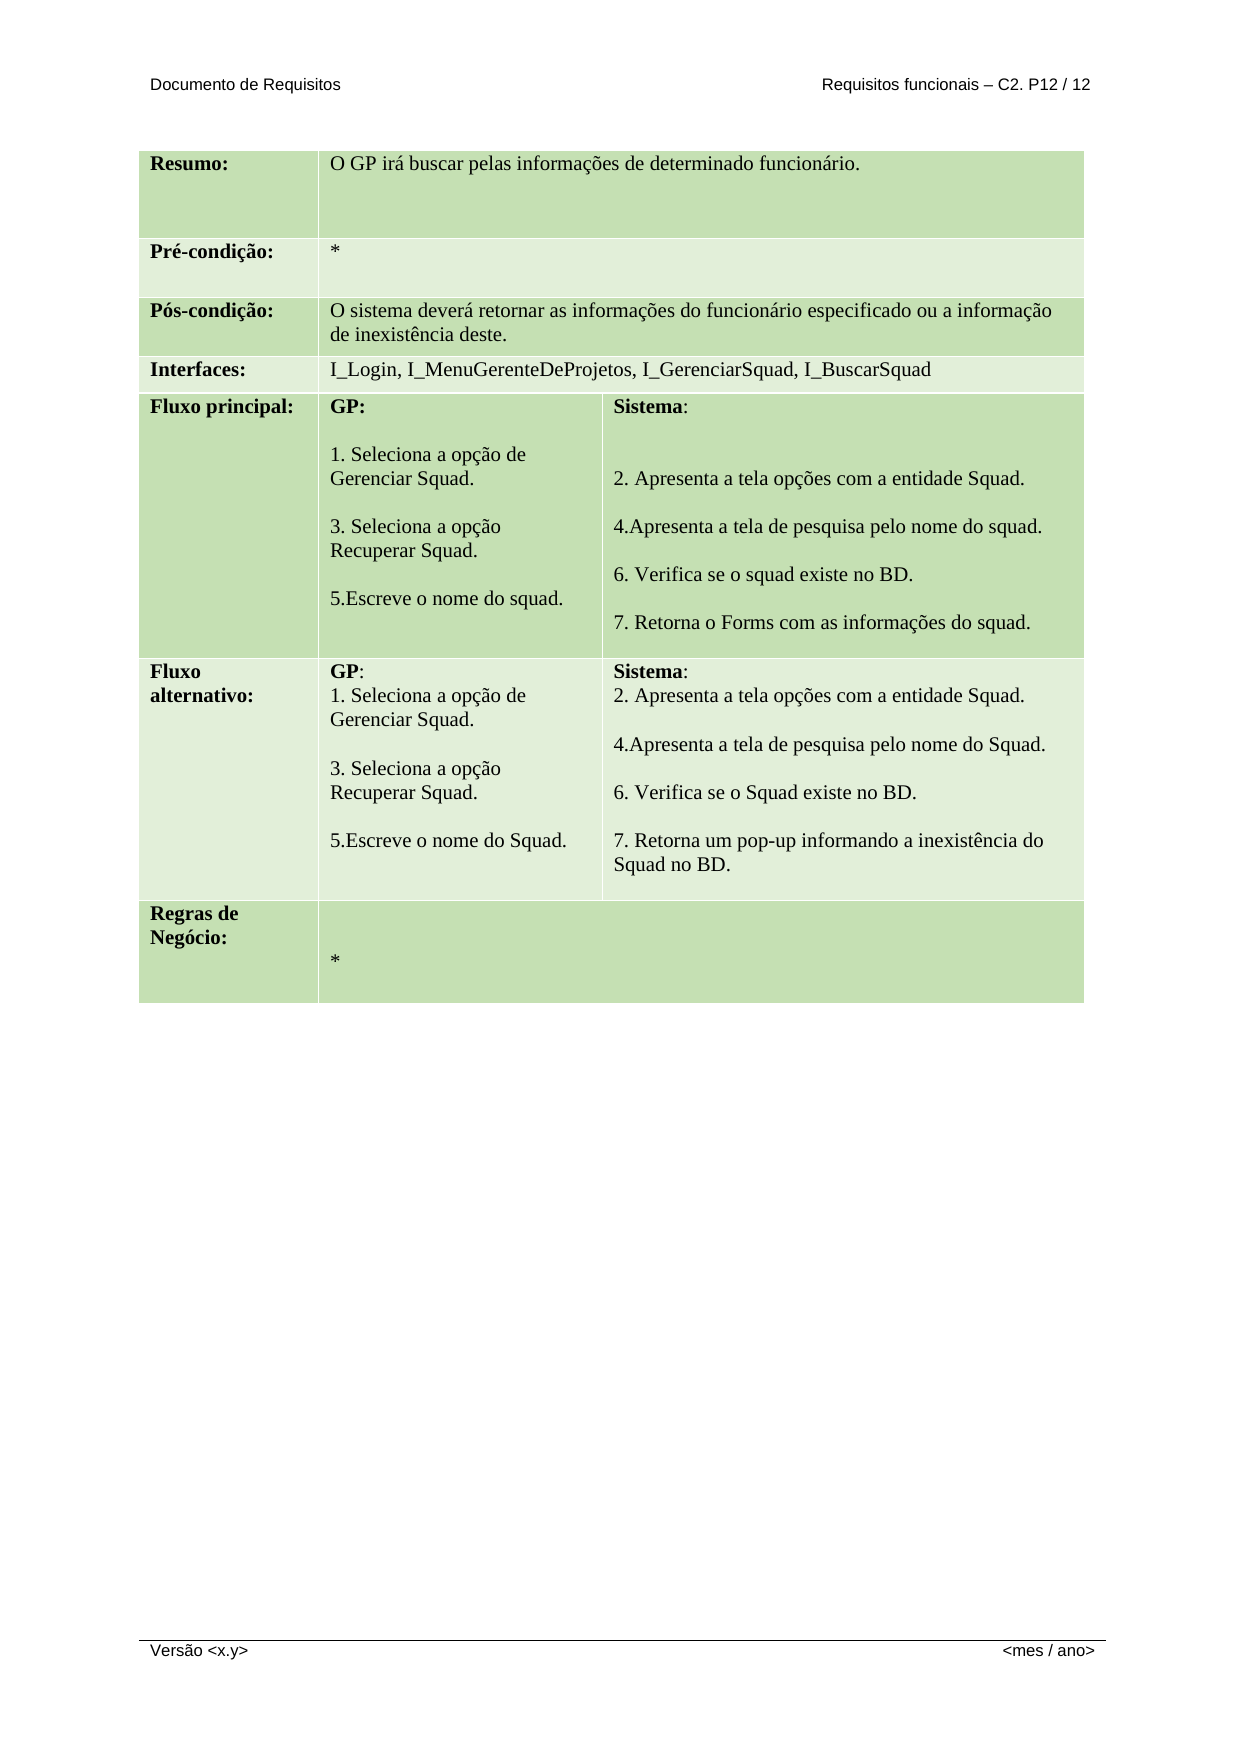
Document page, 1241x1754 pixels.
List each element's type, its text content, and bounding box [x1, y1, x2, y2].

table_cell Interfaces: [139, 357, 318, 392]
table_cell Sistema: 2. Apresenta a tela opções com a entidade Squad. 4.Apresenta a tela de pesquisa pelo nome do Squad. 6. Verifica se o Squad existe no BD. 7. Retorna um pop-up informando a inexistência do Squad no BD. [603, 659, 1084, 900]
table_cell Pós-condição: [139, 298, 318, 356]
table_cell * [319, 239, 1084, 297]
table_cell Regras de Negócio: [139, 901, 318, 1003]
table_cell Fluxo principal: [139, 394, 318, 658]
table_cell O sistema deverá retornar as informações do funcionário especificado ou a informação de inexistência deste. [319, 298, 1084, 356]
table_cell GP: 1. Seleciona a opção de Gerenciar Squad. 3. Seleciona a opção Recuperar Squad. 5.Escreve o nome do Squad. [319, 659, 602, 900]
table_cell Fluxo alternativo: [139, 659, 318, 900]
table_cell Resumo: [139, 151, 318, 238]
table_cell Sistema: 2. Apresenta a tela opções com a entidade Squad. 4.Apresenta a tela de pesquisa pelo nome do squad. 6. Verifica se o squad existe no BD. 7. Retorna o Forms com as informações do squad. [603, 394, 1084, 658]
table_cell Pré-condição: [139, 239, 318, 297]
table_cell GP: 1. Seleciona a opção de Gerenciar Squad. 3. Seleciona a opção Recuperar Squad. 5.Escreve o nome do squad. [319, 394, 602, 658]
table_cell O GP irá buscar pelas informações de determinado funcionário. [319, 151, 1084, 238]
table_cell * [319, 901, 1084, 1003]
table_cell I_Login, I_MenuGerenteDeProjetos, I_GerenciarSquad, I_BuscarSquad [319, 357, 1084, 392]
